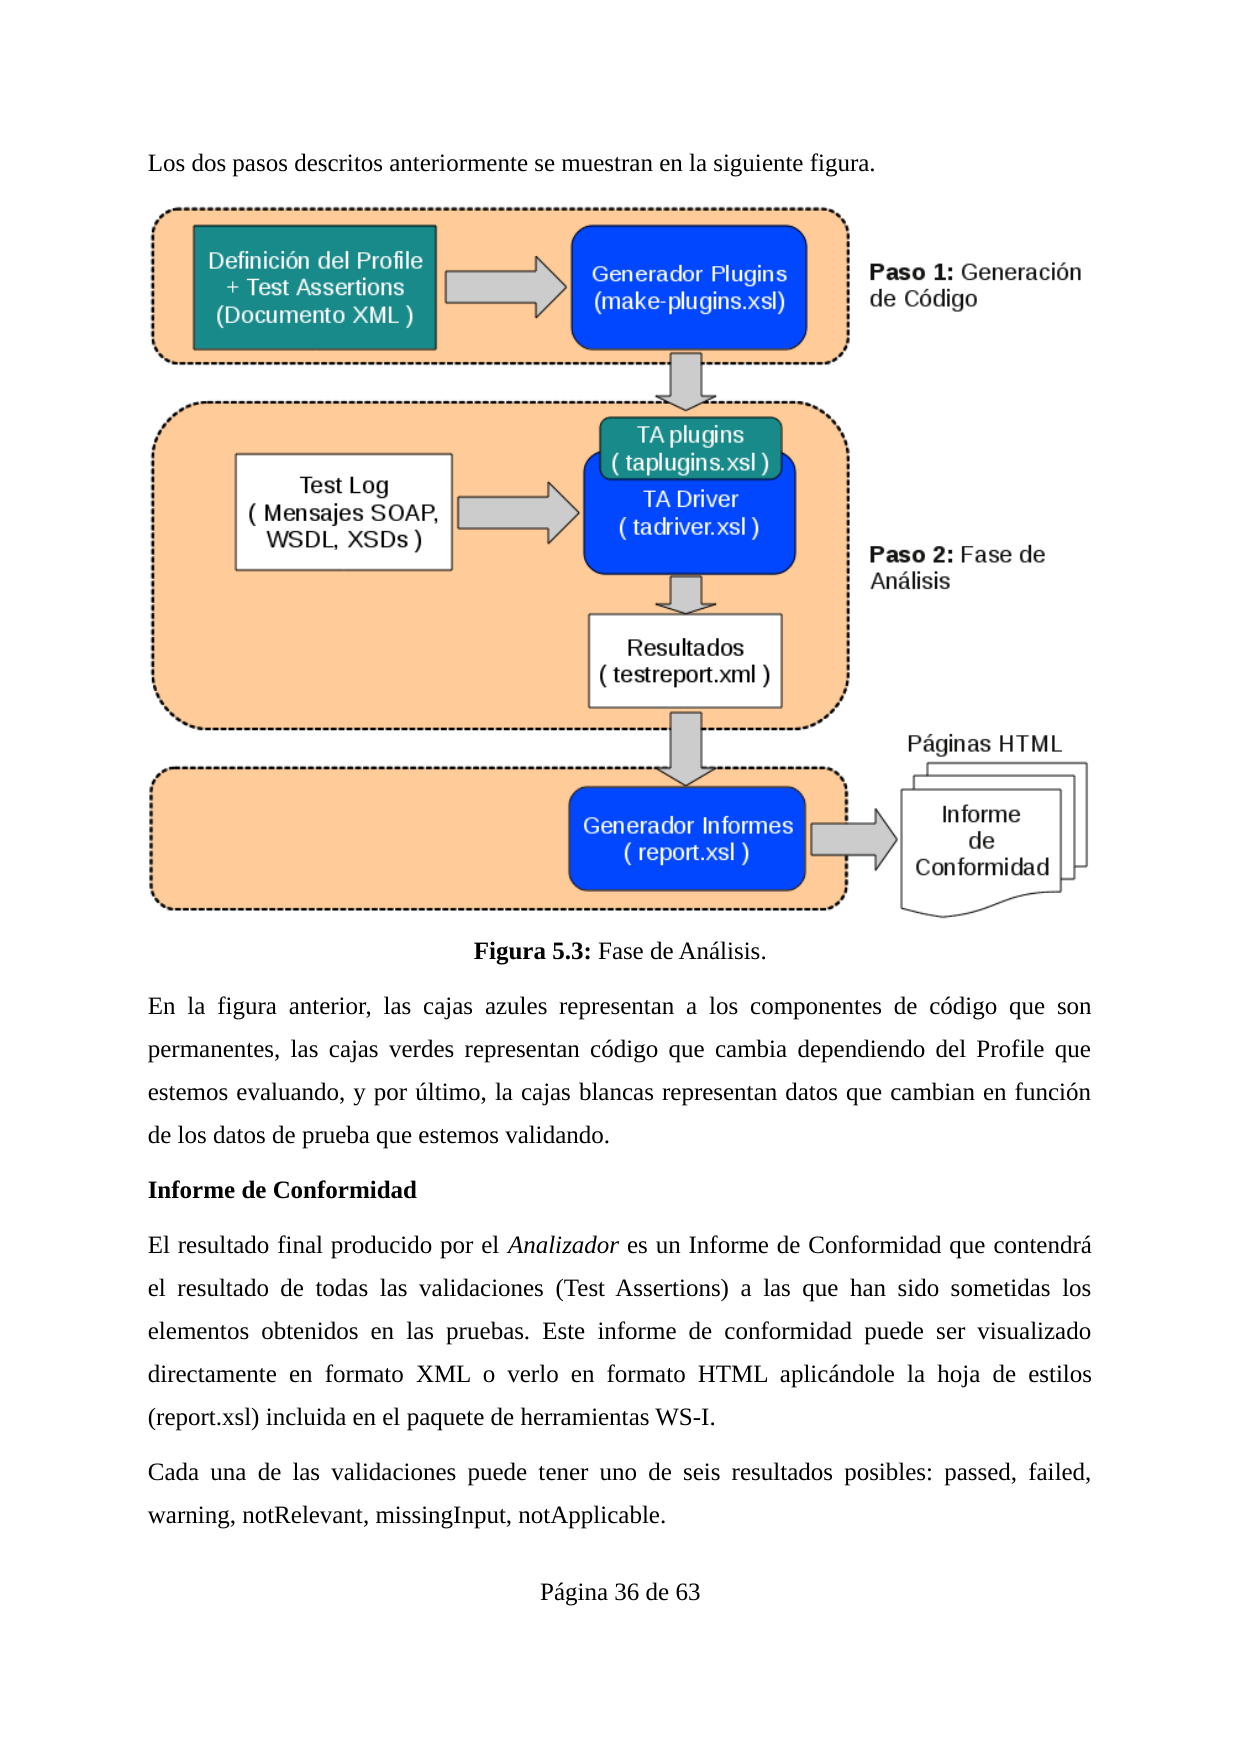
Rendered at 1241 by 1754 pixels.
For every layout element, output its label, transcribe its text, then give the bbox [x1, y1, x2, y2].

text En la figura anterior, las cajas azules representan a los componentes de código que son permanentes, las cajas verdes representan código que cambia dependiendo del Profile que estemos evaluando, y por último, la cajas blancas representan datos que cambian en función de los datos de prueba que estemos validando. [148, 991, 1093, 1149]
text Los dos pasos descritos anteriormente se muestran en la siguiente figura. [148, 148, 1093, 176]
picture [147, 202, 1093, 922]
text Figura 5.3: Fase de Análisis. [148, 922, 1093, 964]
text Cada una de las validaciones puede tener uno de seis resultados posibles: passed, failed, warning, notRelevant, missingInput, notApplicable. [148, 1457, 1093, 1529]
text El resultado final producido por el Analizador es un Informe de Conformidad que contendrá el resultado de todas las validaciones (Test Assertions) a las que han sido sometidas los elementos obtenidos en las pruebas. Este informe de conformidad puede ser visualizado directamente en formato XML o verlo en formato HTML aplicándole la hoja de estilos (report.xsl) incluida en el paquete de herramientas WS-I. [148, 1230, 1093, 1431]
text Informe de Conformidad [148, 1175, 1093, 1204]
